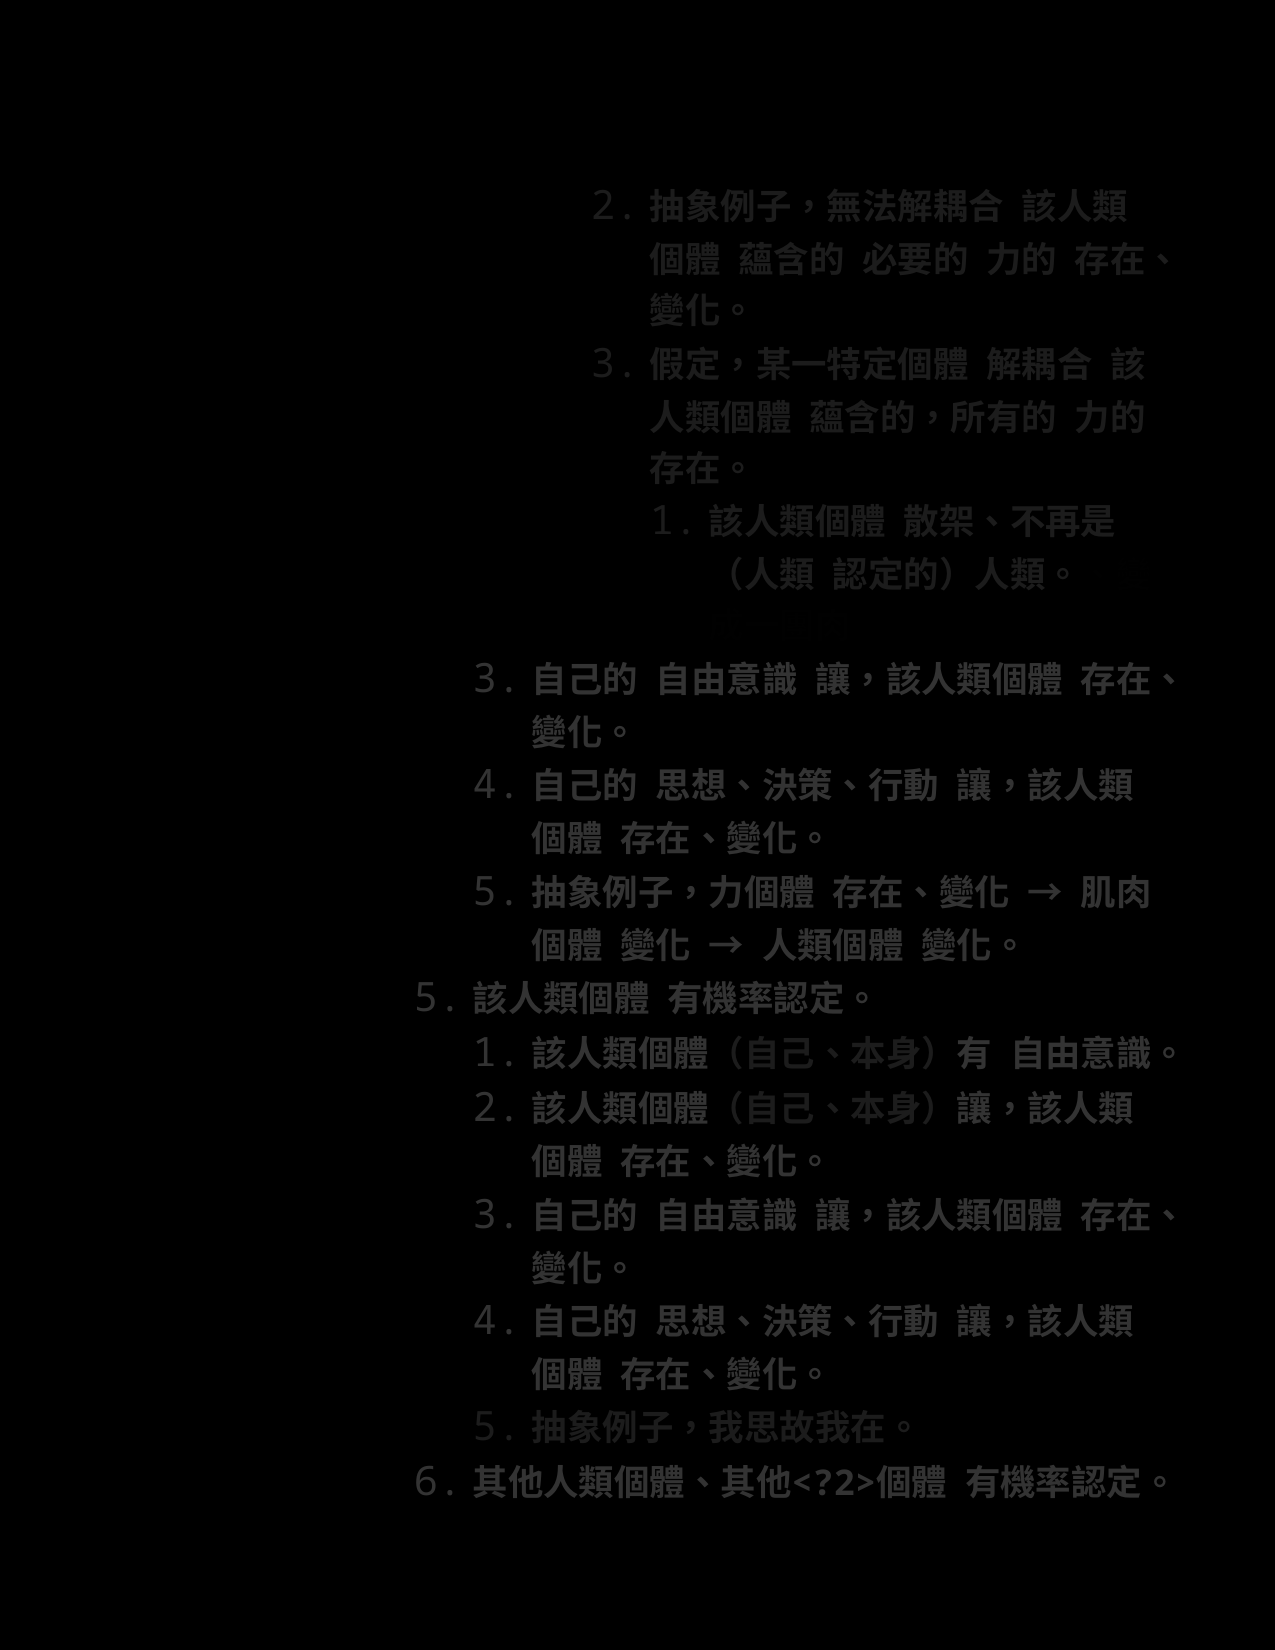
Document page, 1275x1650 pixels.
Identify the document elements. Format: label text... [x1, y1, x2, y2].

list 自己的 思想、決策、行動 讓，該人類個體 存在、變化。 [472, 1291, 1157, 1397]
list 該人類個體 有機率認定。 [413, 968, 1157, 1023]
list 該人類個體（自己、本身）讓，該人類個體 存在、變化。 [472, 1078, 1157, 1185]
list 抽象例子，我思故我在。 [472, 1397, 1157, 1453]
list 自己的 自由意識 讓，該人類個體 存在、變化。 [472, 1185, 1157, 1291]
list 該人類個體（自己、本身）有 自由意識。 [472, 1023, 1157, 1078]
list 抽象例子，力個體 存在、變化 → 肌肉個體 變化 → 人類個體 變化。 [472, 862, 1157, 968]
list 假定，某一特定個體 解耦合 該人類個體 蘊含的，所有的 力的 存在。 [591, 334, 1157, 492]
list 抽象例子，無法解耦合 該人類個體 蘊含的 必要的 力的 存在、變化。 [591, 176, 1157, 334]
list 自己的 思想、決策、行動 讓，該人類個體 存在、變化。 [472, 756, 1157, 862]
list 自己的 自由意識 讓，該人類個體 存在、變化。 [472, 649, 1157, 756]
list 其他人類個體、其他<?2>個體 有機率認定。 [413, 1453, 1157, 1508]
list 該人類個體 散架、不再是（人類 認定的）人類。、變成一團肉 [649, 492, 1157, 649]
